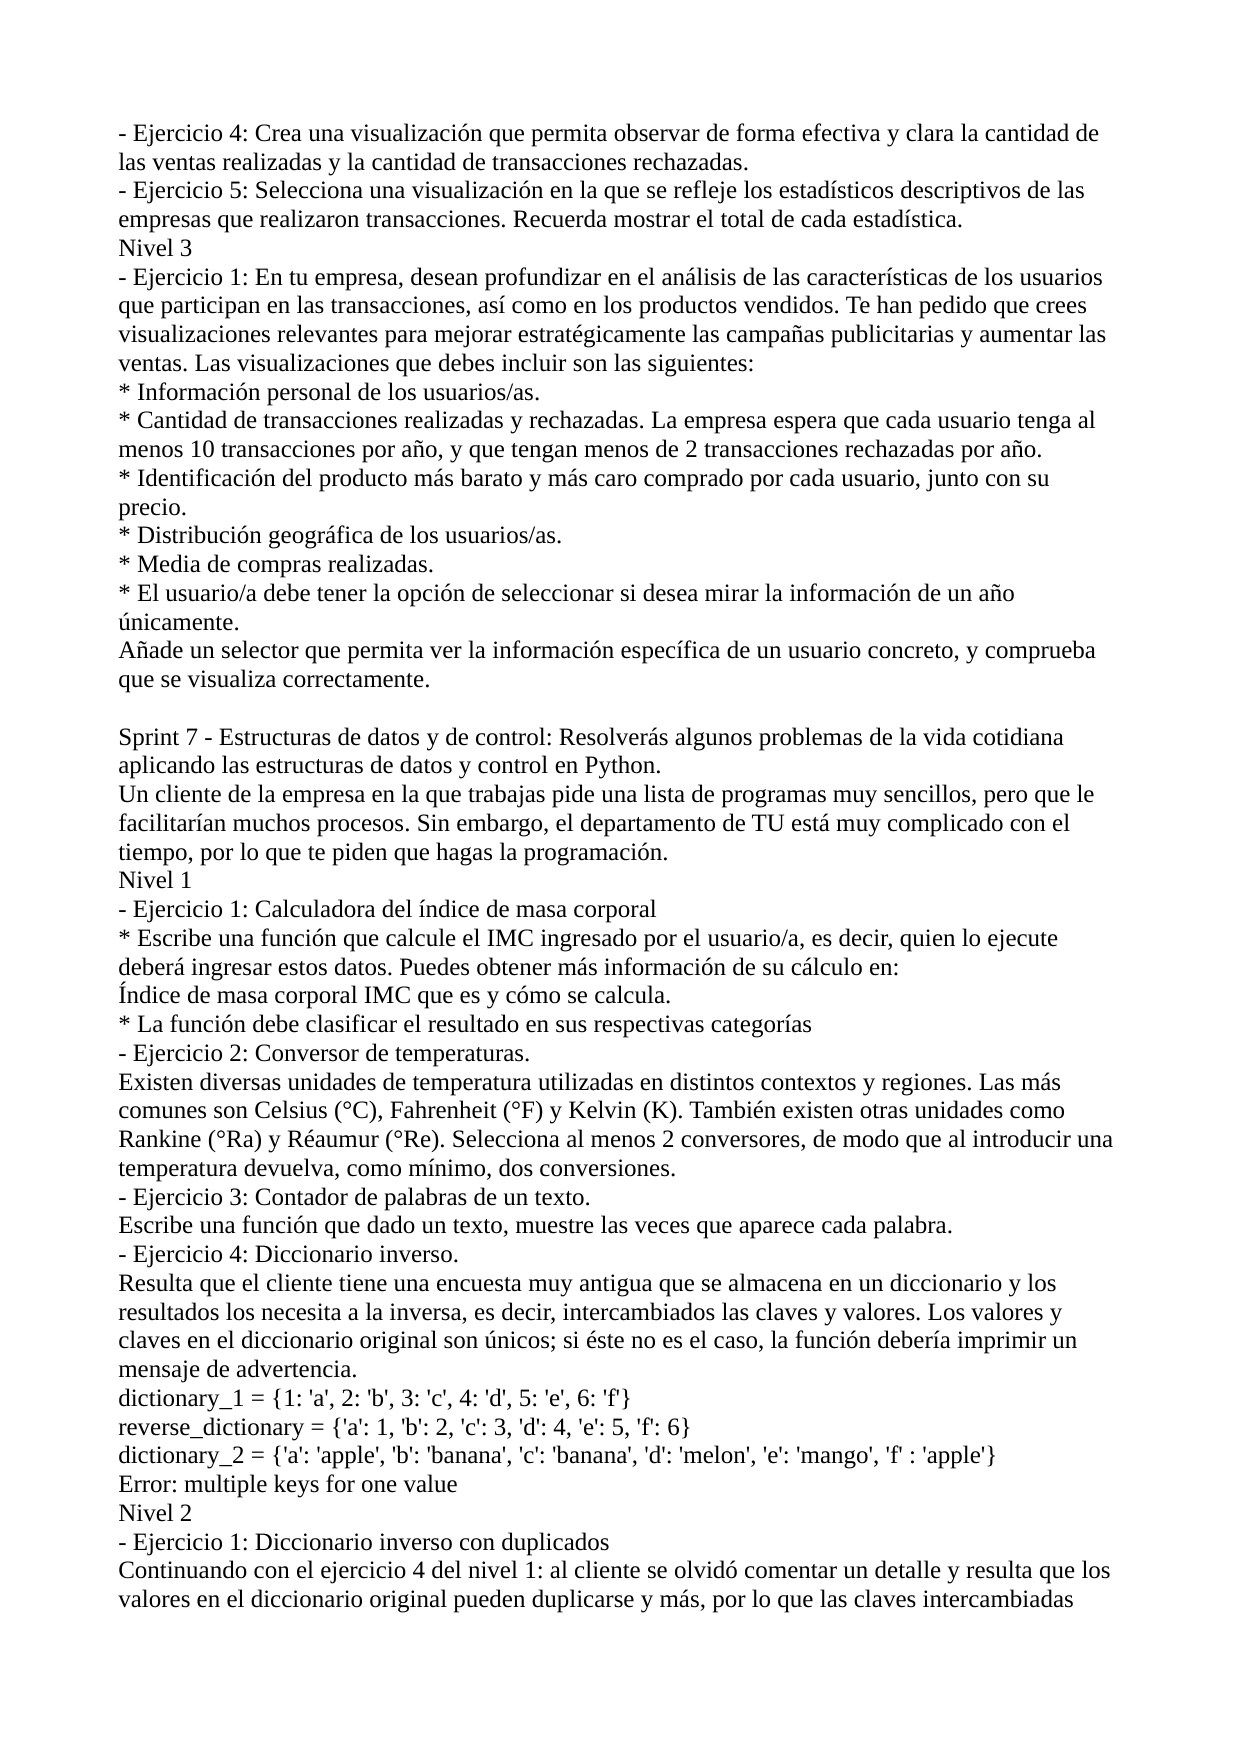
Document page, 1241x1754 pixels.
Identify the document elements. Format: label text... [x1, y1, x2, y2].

text Sprint 7 - Estructuras de datos y de control: Resolverás algunos problemas de la vida cotidiana aplicando las estructuras de datos y control en Python. [118, 722, 1122, 779]
text - Ejercicio 4: Diccionario inverso. [118, 1239, 1122, 1268]
text dictionary_2 = {'a': 'apple', 'b': 'banana', 'c': 'banana', 'd': 'melon', 'e': 'mango', 'f' : 'apple'} [118, 1441, 1122, 1469]
text * Media de compras realizadas. [118, 549, 1122, 578]
text Nivel 3 [118, 233, 1122, 262]
text Índice de masa corporal IMC que es y cómo se calcula. [118, 981, 1122, 1009]
text * Cantidad de transacciones realizadas y rechazadas. La empresa espera que cada usuario tenga al menos 10 transacciones por año, y que tengan menos de 2 transacciones rechazadas por año. [118, 406, 1122, 463]
text Existen diversas unidades de temperatura utilizadas en distintos contextos y regiones. Las más comunes son Celsius (°C), Fahrenheit (°F) y Kelvin (K). También existen otras unidades como Rankine (°Ra) y Réaumur (°Re). Selecciona al menos 2 conversores, de modo que al introducir una temperatura devuelva, como mínimo, dos conversiones. [118, 1067, 1122, 1182]
text Error: multiple keys for one value [118, 1469, 1122, 1498]
text reverse_dictionary = {'a': 1, 'b': 2, 'c': 3, 'd': 4, 'e': 5, 'f': 6} [118, 1412, 1122, 1441]
text * Identificación del producto más barato y más caro comprado por cada usuario, junto con su precio. [118, 463, 1122, 521]
text * Distribución geográfica de los usuarios/as. [118, 521, 1122, 549]
text - Ejercicio 4: Crea una visualización que permita observar de forma efectiva y clara la cantidad de las ventas realizadas y la cantidad de transacciones rechazadas. [118, 118, 1122, 176]
text Resulta que el cliente tiene una encuesta muy antigua que se almacena en un diccionario y los resultados los necesita a la inversa, es decir, intercambiados las claves y valores. Los valores y claves en el diccionario original son únicos; si éste no es el caso, la función debería imprimir un mensaje de advertencia. [118, 1268, 1122, 1383]
text * El usuario/a debe tener la opción de seleccionar si desea mirar la información de un año únicamente. [118, 578, 1122, 636]
text - Ejercicio 1: En tu empresa, desean profundizar en el análisis de las características de los usuarios que participan en las transacciones, así como en los productos vendidos. Te han pedido que crees visualizaciones relevantes para mejorar estratégicamente las campañas publicitarias y aumentar las ventas. Las visualizaciones que debes incluir son las siguientes: [118, 262, 1122, 377]
text Escribe una función que dado un texto, muestre las veces que aparece cada palabra. [118, 1211, 1122, 1239]
text - Ejercicio 1: Diccionario inverso con duplicados [118, 1527, 1122, 1556]
text - Ejercicio 3: Contador de palabras de un texto. [118, 1182, 1122, 1211]
text dictionary_1 = {1: 'a', 2: 'b', 3: 'c', 4: 'd', 5: 'e', 6: 'f'} [118, 1383, 1122, 1412]
text Nivel 1 [118, 866, 1122, 894]
text Añade un selector que permita ver la información específica de un usuario concreto, y comprueba que se visualiza correctamente. [118, 636, 1122, 693]
text - Ejercicio 1: Calculadora del índice de masa corporal [118, 894, 1122, 923]
text Continuando con el ejercicio 4 del nivel 1: al cliente se olvidó comentar un detalle y resulta que los valores en el diccionario original pueden duplicarse y más, por lo que las claves intercambiadas [118, 1556, 1122, 1613]
text * Información personal de los usuarios/as. [118, 377, 1122, 406]
text - Ejercicio 2: Conversor de temperaturas. [118, 1038, 1122, 1067]
text * La función debe clasificar el resultado en sus respectivas categorías [118, 1009, 1122, 1038]
text * Escribe una función que calcule el IMC ingresado por el usuario/a, es decir, quien lo ejecute deberá ingresar estos datos. Puedes obtener más información de su cálculo en: [118, 923, 1122, 981]
text - Ejercicio 5: Selecciona una visualización en la que se refleje los estadísticos descriptivos de las empresas que realizaron transacciones. Recuerda mostrar el total de cada estadística. [118, 176, 1122, 233]
text Un cliente de la empresa en la que trabajas pide una lista de programas muy sencillos, pero que le facilitarían muchos procesos. Sin embargo, el departamento de TU está muy complicado con el tiempo, por lo que te piden que hagas la programación. [118, 779, 1122, 866]
text Nivel 2 [118, 1498, 1122, 1527]
